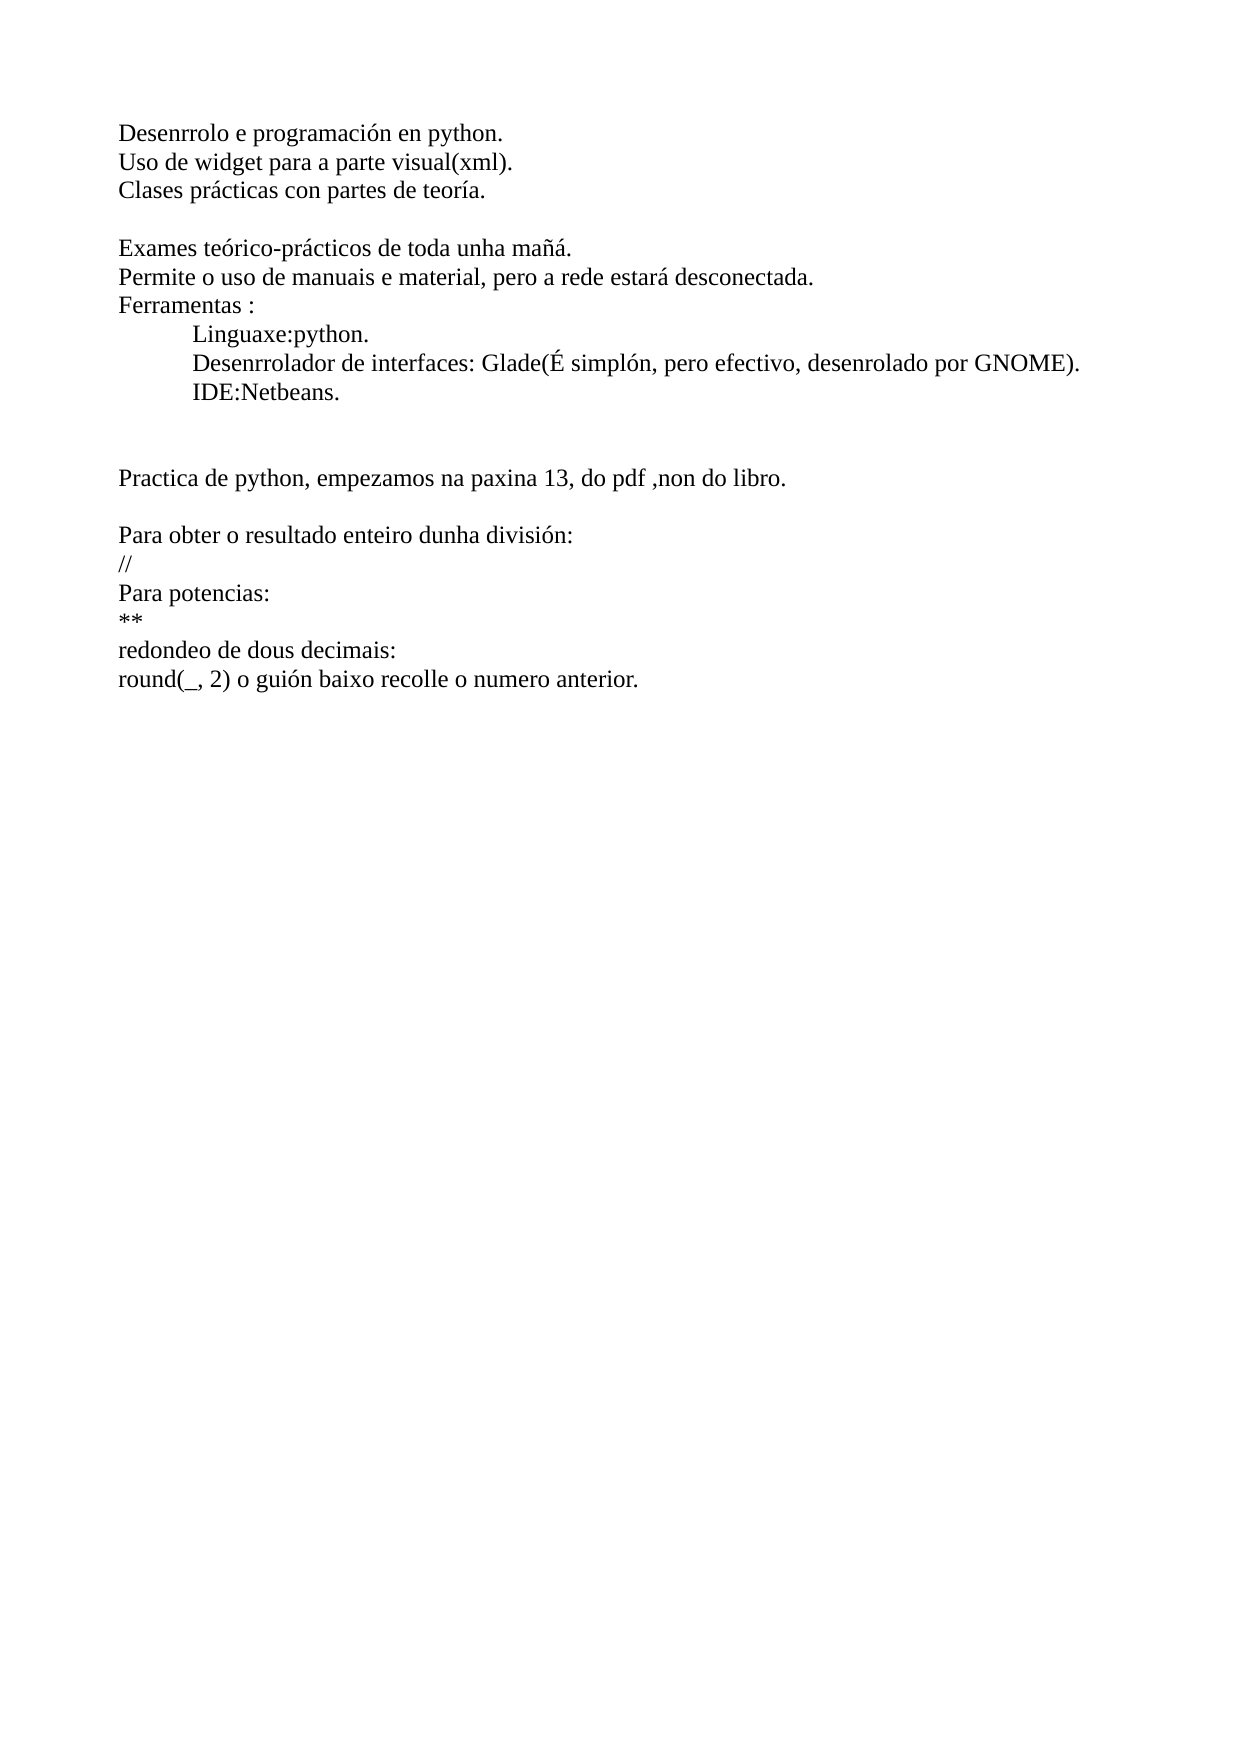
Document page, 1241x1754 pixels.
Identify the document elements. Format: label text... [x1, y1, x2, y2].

text Para potencias: [118, 578, 1122, 607]
text Clases prácticas con partes de teoría. [118, 176, 1122, 204]
text Permite o uso de manuais e material, pero a rede estará desconectada. [118, 262, 1122, 291]
text redondeo de dous decimais: [118, 636, 1122, 664]
text round(_, 2) o guión baixo recolle o numero anterior. [118, 664, 1122, 693]
text Desenrrolo e programación en python. [118, 118, 1122, 147]
text Linguaxe:python. [118, 319, 1122, 348]
text Practica de python, empezamos na paxina 13, do pdf ,non do libro. [118, 463, 1122, 492]
text Ferramentas : [118, 291, 1122, 319]
text // [118, 549, 1122, 578]
text Desenrrolador de interfaces: Glade(É simplón, pero efectivo, desenrolado por GNOME). [118, 348, 1122, 377]
text Exames teórico-prácticos de toda unha mañá. [118, 233, 1122, 262]
text ** [118, 607, 1122, 636]
text IDE:Netbeans. [118, 377, 1122, 406]
text Uso de widget para a parte visual(xml). [118, 147, 1122, 176]
text Para obter o resultado enteiro dunha división: [118, 521, 1122, 549]
